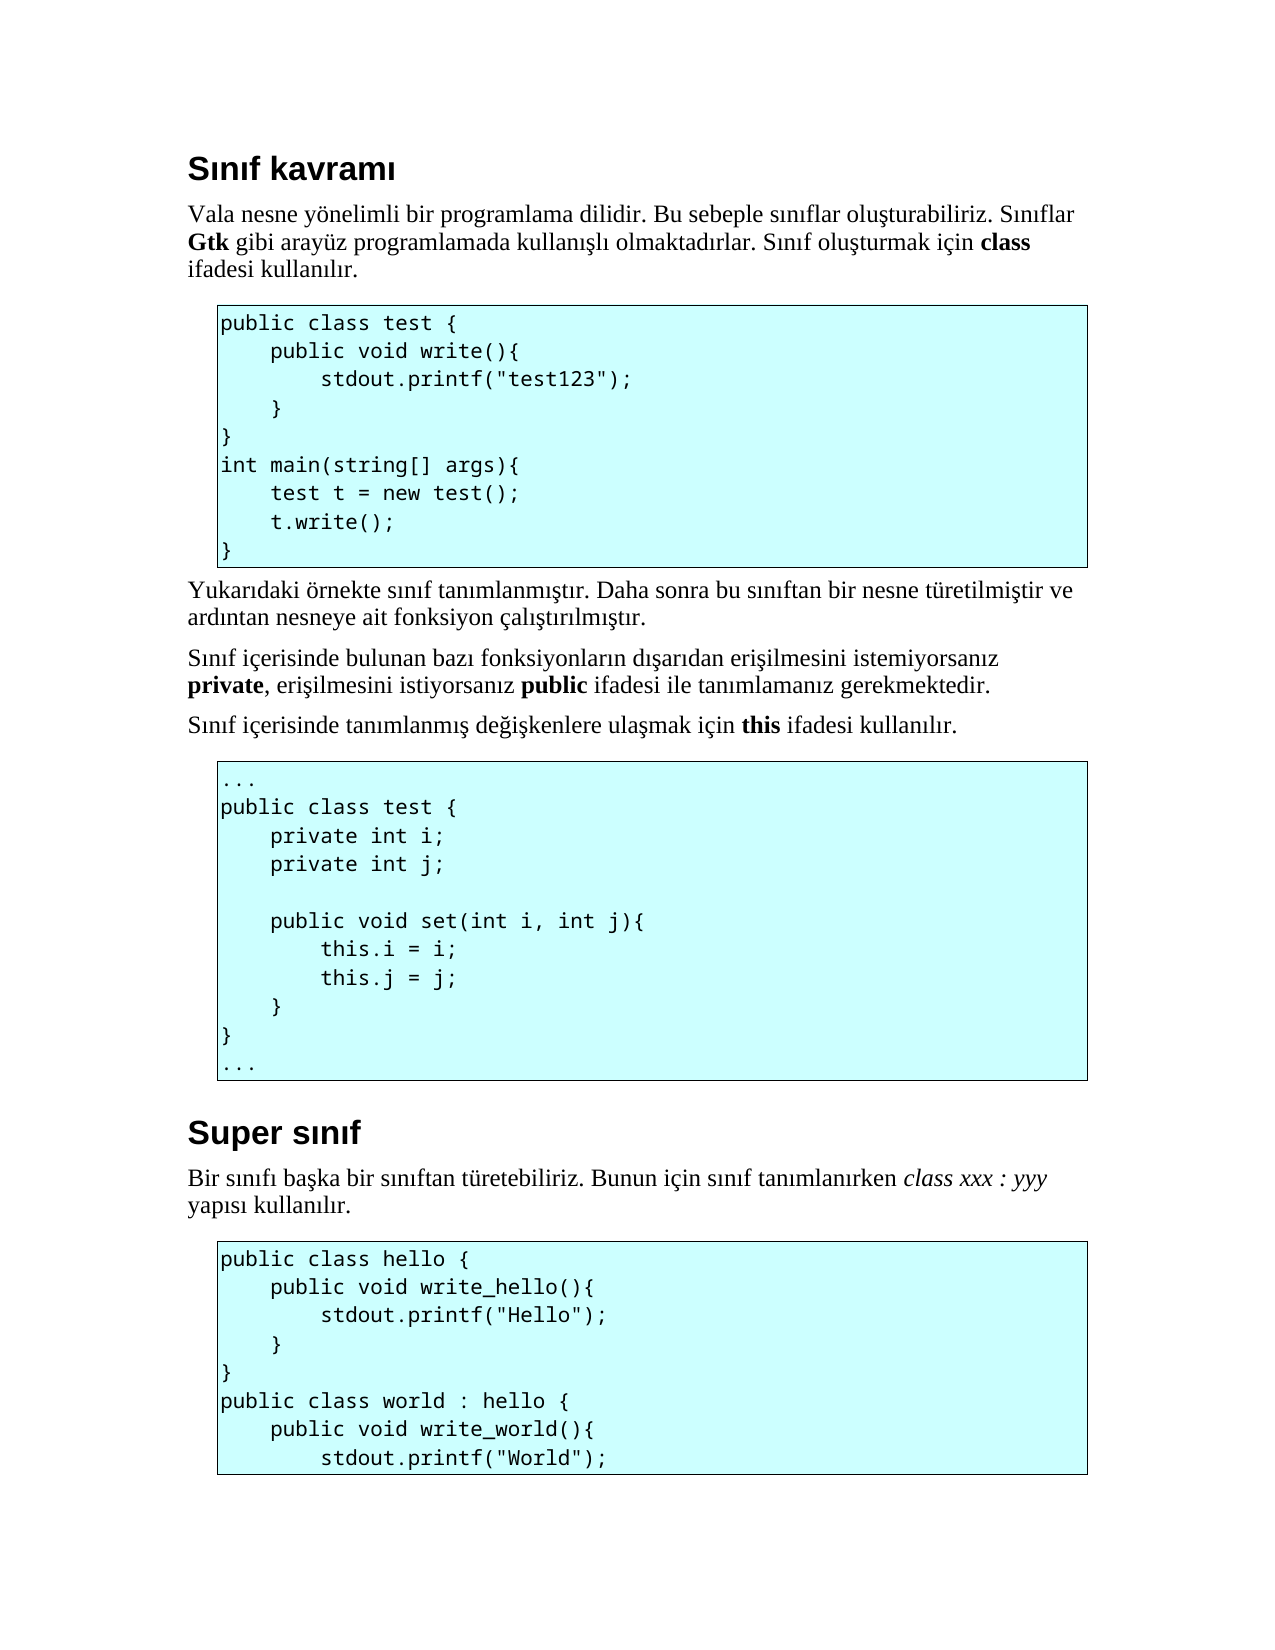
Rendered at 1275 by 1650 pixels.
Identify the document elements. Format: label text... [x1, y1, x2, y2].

subtitle Super sınıf [187, 1114, 1087, 1151]
text public class hello { public void write_hello(){ stdout.printf("Hello"); } } public class world : hello { public void write_world(){ stdout.printf("World"); [218, 1242, 1087, 1474]
text Vala nesne yönelimli bir programlama dilidir. Bu sebeple sınıflar oluşturabiliriz. Sınıflar Gtk gibi arayüz programlamada kullanışlı olmaktadırlar. Sınıf oluşturmak için class ifadesi kullanılır. [187, 200, 1087, 283]
text public class test { public void write(){ stdout.printf("test123"); } } int main(string[] args){ test t = new test(); t.write(); } [218, 306, 1087, 567]
text ... public class test { private int i; private int j; public void set(int i, int j){ this.i = i; this.j = j; } } ... [218, 762, 1087, 1080]
text Sınıf içerisinde bulunan bazı fonksiyonların dışarıdan erişilmesini istemiyorsanız private, erişilmesini istiyorsanız public ifadesi ile tanımlamanız gerekmektedir. [187, 644, 1087, 699]
text Bir sınıfı başka bir sınıftan türetebiliriz. Bunun için sınıf tanımlanırken class xxx : yyy yapısı kullanılır. [187, 1164, 1087, 1219]
subtitle Sınıf kavramı [187, 150, 1087, 187]
text Sınıf içerisinde tanımlanmış değişkenlere ulaşmak için this ifadesi kullanılır. [187, 712, 1087, 739]
text Yukarıdaki örnekte sınıf tanımlanmıştır. Daha sonra bu sınıftan bir nesne türetilmiştir ve ardıntan nesneye ait fonksiyon çalıştırılmıştır. [187, 576, 1087, 631]
